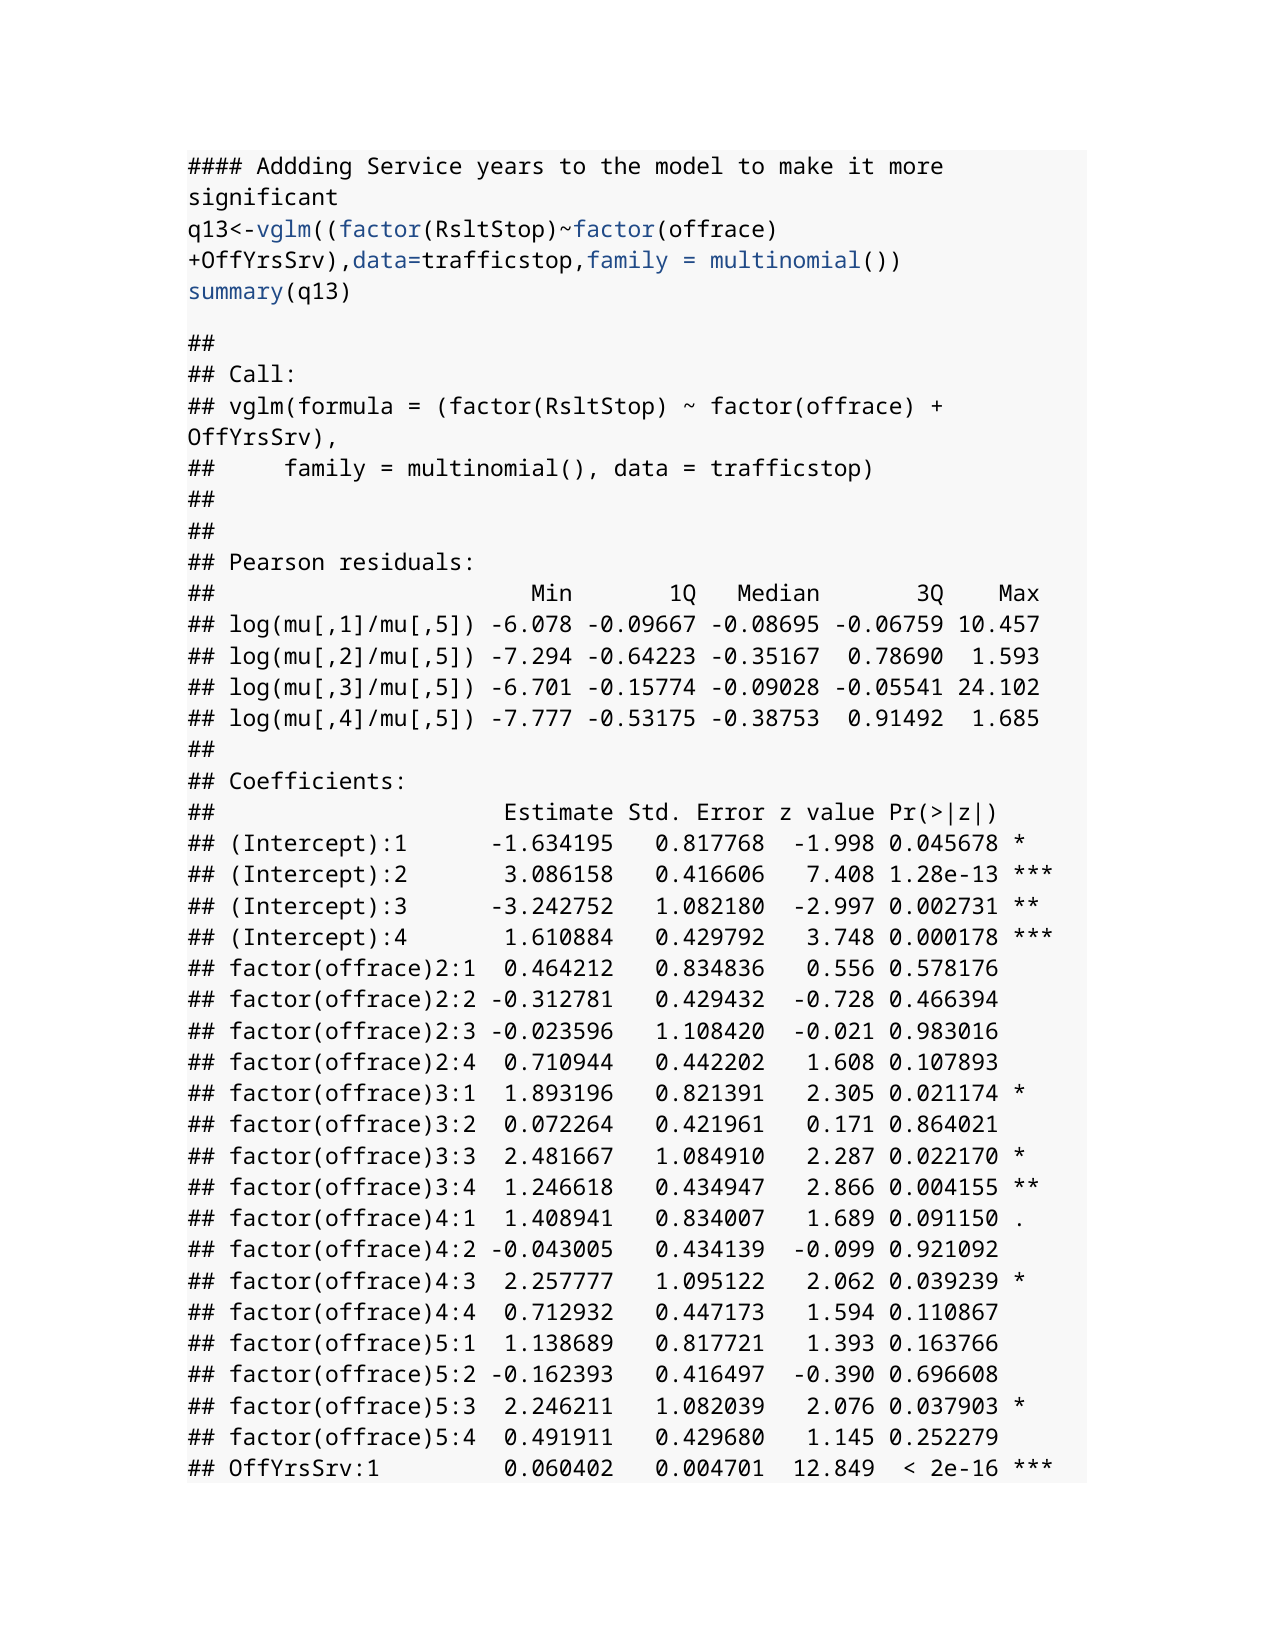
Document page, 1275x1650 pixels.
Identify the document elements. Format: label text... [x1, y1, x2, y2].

text #### Addding Service years to the model to make it more significant q13<-vglm((factor(RsltStop)~factor(offrace)+OffYrsSrv),data=trafficstop,family = multinomial()) summary(q13) [187, 150, 1087, 306]
text ## ## Call: ## vglm(formula = (factor(RsltStop) ~ factor(offrace) + OffYrsSrv), ## family = multinomial(), data = trafficstop) ## ## ## Pearson residuals: ## Min 1Q Median 3Q Max ## log(mu[,1]/mu[,5]) -6.078 -0.09667 -0.08695 -0.06759 10.457 ## log(mu[,2]/mu[,5]) -7.294 -0.64223 -0.35167 0.78690 1.593 ## log(mu[,3]/mu[,5]) -6.701 -0.15774 -0.09028 -0.05541 24.102 ## log(mu[,4]/mu[,5]) -7.777 -0.53175 -0.38753 0.91492 1.685 ## ## Coefficients: ## Estimate Std. Error z value Pr(>|z|) ## (Intercept):1 -1.634195 0.817768 -1.998 0.045678 * ## (Intercept):2 3.086158 0.416606 7.408 1.28e-13 *** ## (Intercept):3 -3.242752 1.082180 -2.997 0.002731 ** ## (Intercept):4 1.610884 0.429792 3.748 0.000178 *** ## factor(offrace)2:1 0.464212 0.834836 0.556 0.578176 ## factor(offrace)2:2 -0.312781 0.429432 -0.728 0.466394 ## factor(offrace)2:3 -0.023596 1.108420 -0.021 0.983016 ## factor(offrace)2:4 0.710944 0.442202 1.608 0.107893 ## factor(offrace)3:1 1.893196 0.821391 2.305 0.021174 * ## factor(offrace)3:2 0.072264 0.421961 0.171 0.864021 ## factor(offrace)3:3 2.481667 1.084910 2.287 0.022170 * ## factor(offrace)3:4 1.246618 0.434947 2.866 0.004155 ** ## factor(offrace)4:1 1.408941 0.834007 1.689 0.091150 . ## factor(offrace)4:2 -0.043005 0.434139 -0.099 0.921092 ## factor(offrace)4:3 2.257777 1.095122 2.062 0.039239 * ## factor(offrace)4:4 0.712932 0.447173 1.594 0.110867 ## factor(offrace)5:1 1.138689 0.817721 1.393 0.163766 ## factor(offrace)5:2 -0.162393 0.416497 -0.390 0.696608 ## factor(offrace)5:3 2.246211 1.082039 2.076 0.037903 * ## factor(offrace)5:4 0.491911 0.429680 1.145 0.252279 ## OffYrsSrv:1 0.060402 0.004701 12.849 < 2e-16 *** [187, 327, 1087, 1483]
